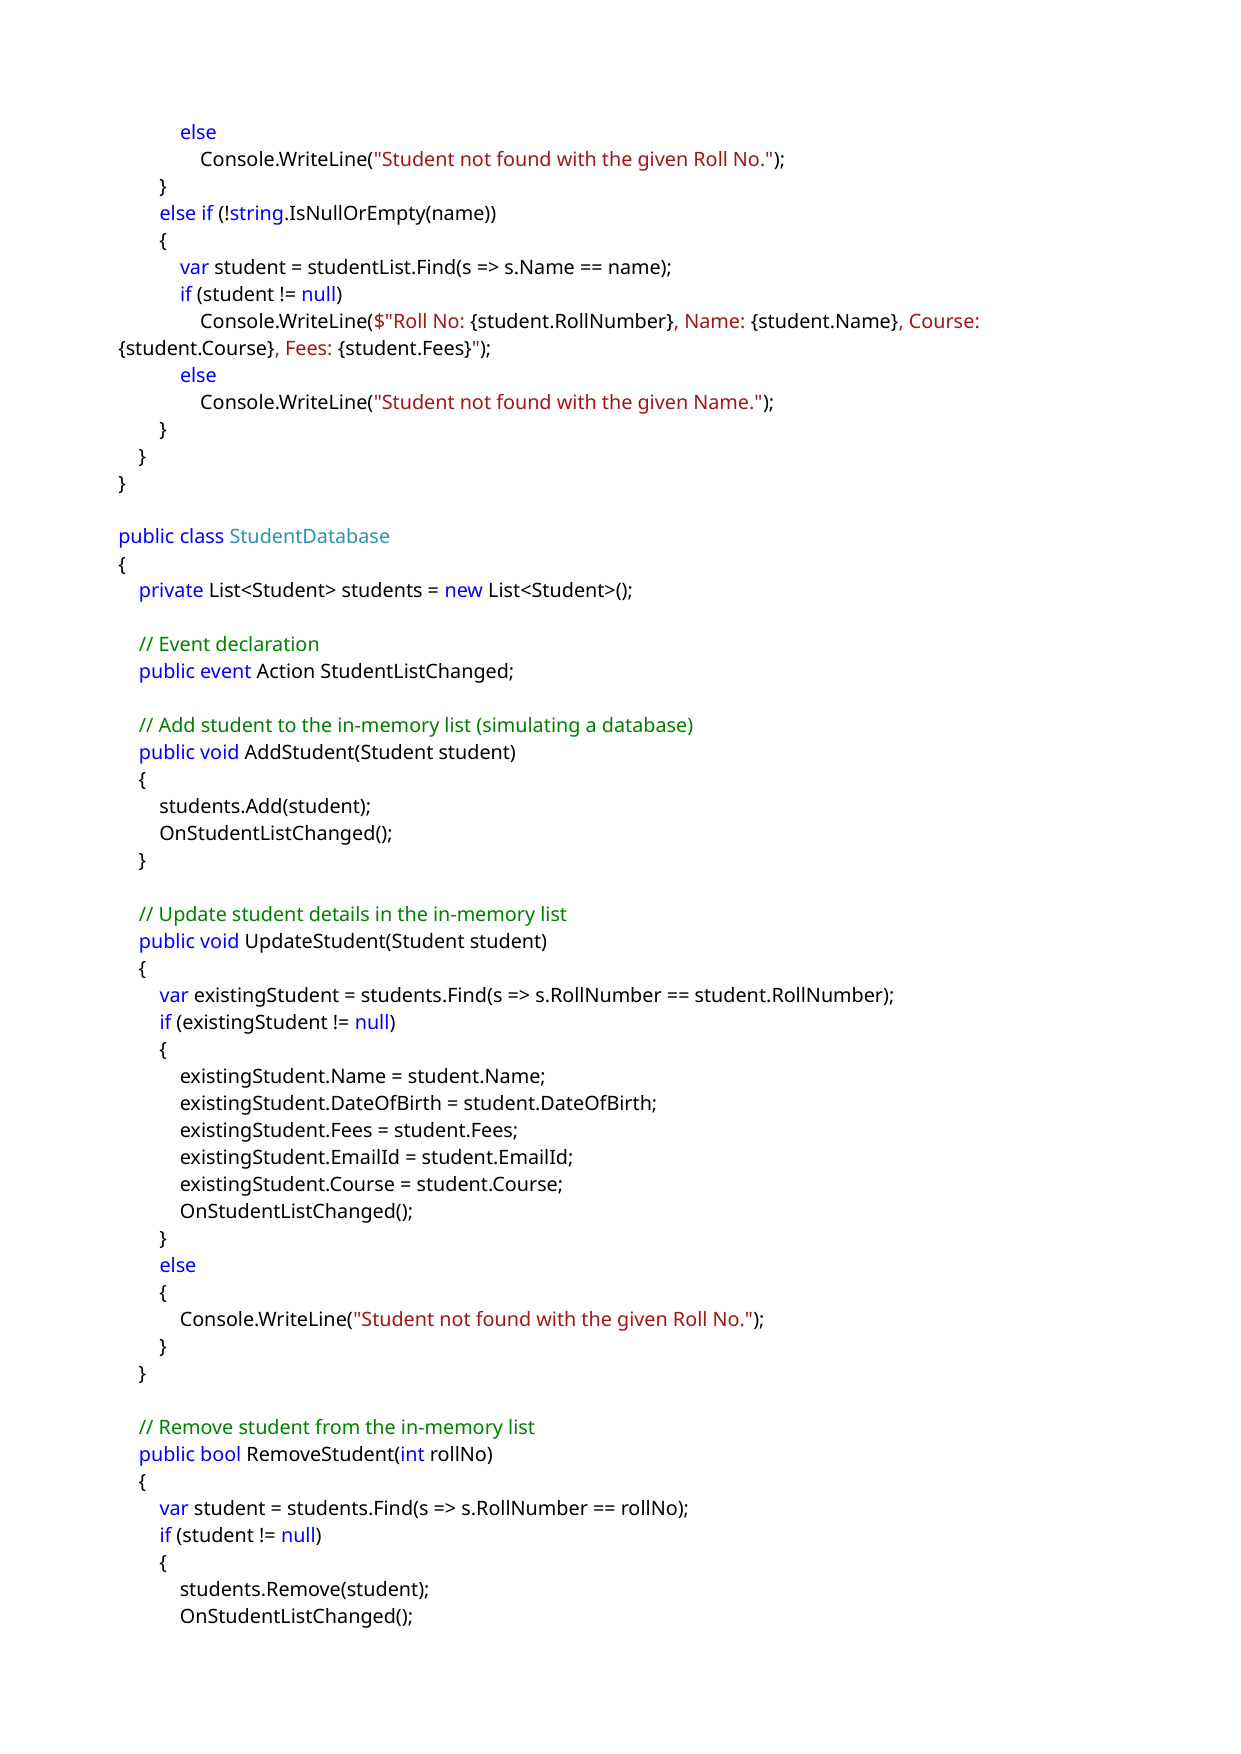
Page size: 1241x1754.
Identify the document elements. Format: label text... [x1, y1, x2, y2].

text students.Add(student); [118, 793, 1122, 819]
text // Add student to the in-memory list (simulating a database) [118, 712, 1122, 739]
text if (student != null) [118, 280, 1122, 307]
text existingStudent.DateOfBirth = student.DateOfBirth; [118, 1089, 1122, 1116]
text } [118, 469, 1122, 496]
text // Event declaration [118, 631, 1122, 658]
text } [118, 172, 1122, 199]
text } [118, 415, 1122, 442]
text } [118, 1224, 1122, 1251]
text if (student != null) [118, 1521, 1122, 1548]
text Console.WriteLine("Student not found with the given Roll No."); [118, 1305, 1122, 1332]
text public class StudentDatabase [118, 523, 1122, 550]
text else [118, 361, 1122, 388]
text public bool RemoveStudent(int rollNo) [118, 1440, 1122, 1467]
text // Remove student from the in-memory list [118, 1413, 1122, 1440]
text existingStudent.EmailId = student.EmailId; [118, 1143, 1122, 1170]
text } [118, 442, 1122, 469]
text { [118, 1278, 1122, 1305]
text { [118, 954, 1122, 981]
text } [118, 847, 1122, 873]
text public void AddStudent(Student student) [118, 739, 1122, 766]
text OnStudentListChanged(); [118, 1197, 1122, 1224]
text public void UpdateStudent(Student student) [118, 927, 1122, 954]
text else if (!string.IsNullOrEmpty(name)) [118, 199, 1122, 226]
text OnStudentListChanged(); [118, 819, 1122, 847]
text Console.WriteLine("Student not found with the given Roll No."); [118, 145, 1122, 172]
text else [118, 1251, 1122, 1278]
text Console.WriteLine("Student not found with the given Name."); [118, 388, 1122, 415]
text var student = studentList.Find(s => s.Name == name); [118, 253, 1122, 280]
text // Update student details in the in-memory list [118, 901, 1122, 927]
text existingStudent.Course = student.Course; [118, 1170, 1122, 1197]
text if (existingStudent != null) [118, 1008, 1122, 1035]
text } [118, 1332, 1122, 1359]
text { [118, 550, 1122, 577]
text { [118, 766, 1122, 793]
text { [118, 226, 1122, 253]
text public event Action StudentListChanged; [118, 658, 1122, 685]
text existingStudent.Name = student.Name; [118, 1062, 1122, 1089]
text var student = students.Find(s => s.RollNumber == rollNo); [118, 1494, 1122, 1521]
text { [118, 1548, 1122, 1575]
text { [118, 1467, 1122, 1494]
text existingStudent.Fees = student.Fees; [118, 1116, 1122, 1143]
text var existingStudent = students.Find(s => s.RollNumber == student.RollNumber); [118, 981, 1122, 1008]
text } [118, 1359, 1122, 1386]
text private List<Student> students = new List<Student>(); [118, 577, 1122, 604]
text OnStudentListChanged(); [118, 1602, 1122, 1629]
text Console.WriteLine($"Roll No: {student.RollNumber}, Name: {student.Name}, Course: {student.Course}, Fees: {student.Fees}"); [118, 307, 1122, 361]
text else [118, 118, 1122, 145]
text students.Remove(student); [118, 1575, 1122, 1602]
text { [118, 1035, 1122, 1062]
